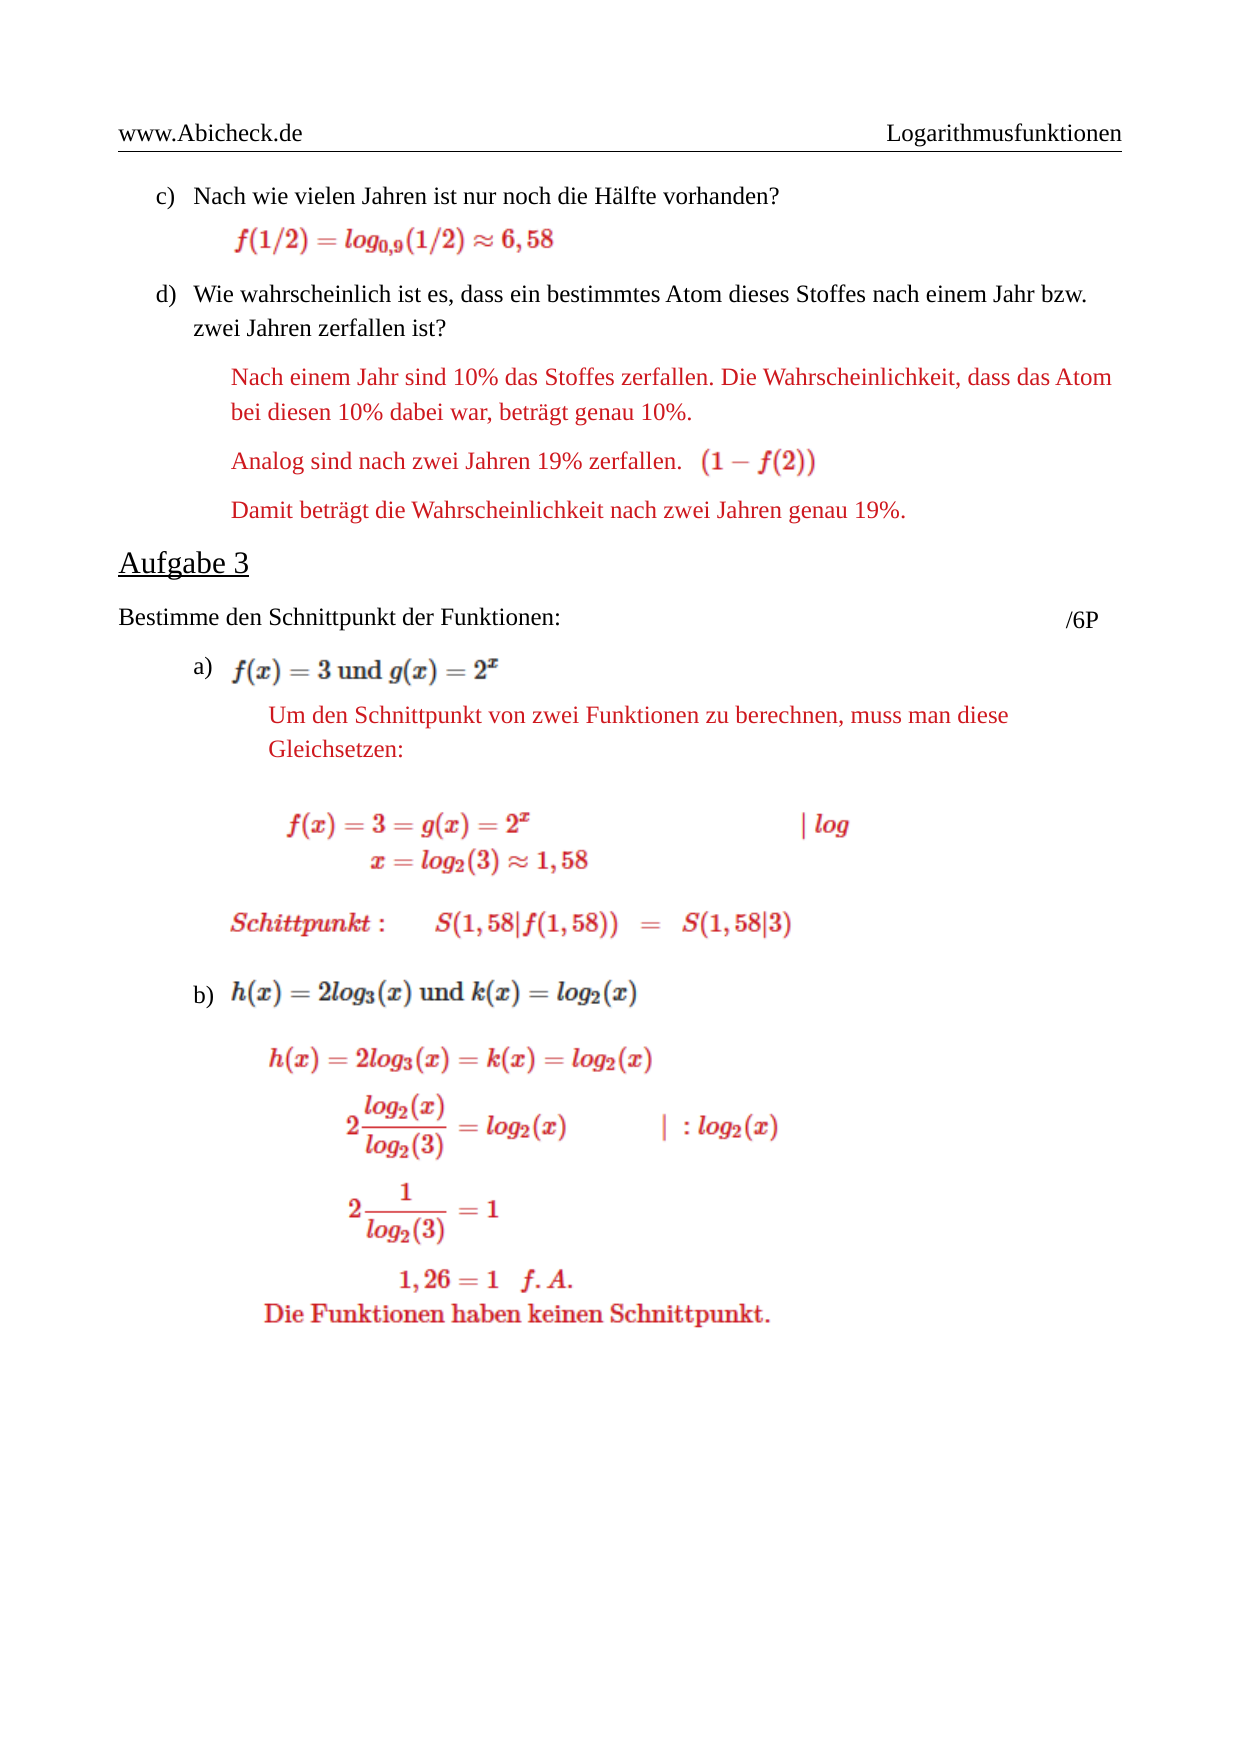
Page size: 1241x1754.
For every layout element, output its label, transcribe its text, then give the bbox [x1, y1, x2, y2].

picture [216, 977, 647, 1015]
picture [225, 218, 562, 272]
text Bestimme den Schnittpunkt der Funktionen: [118, 602, 1122, 631]
list Wie wahrscheinlich ist es, dass ein bestimmtes Atom dieses Stoffes nach einem Jahr bzw. zwei Jahren zerfallen ist? [156, 279, 1122, 342]
list Nach wie vielen Jahren ist nur noch die Hälfte vorhanden? [156, 181, 1122, 209]
list Damit beträgt die Wahrscheinlichkeit nach zwei Jahren genau 19%. [193, 495, 1122, 524]
list ^ [503, 651, 1122, 680]
list ^ [193, 651, 216, 680]
picture [216, 643, 503, 698]
picture [695, 438, 824, 492]
picture [254, 1028, 818, 1351]
list Nach einem Jahr sind 10% das Stoffes zerfallen. Die Wahrscheinlichkeit, dass das Atom bei diesen 10% dabei war, beträgt genau 10%. [193, 362, 1122, 426]
list Analog sind nach zwei Jahren 19% zerfallen. [193, 446, 695, 475]
list Um den Schnittpunkt von zwei Funktionen zu berechnen, muss man diese Gleichsetzen: [231, 700, 1122, 763]
text Aufgabe 3 [118, 544, 1122, 580]
list [824, 446, 1122, 475]
picture [212, 800, 872, 946]
